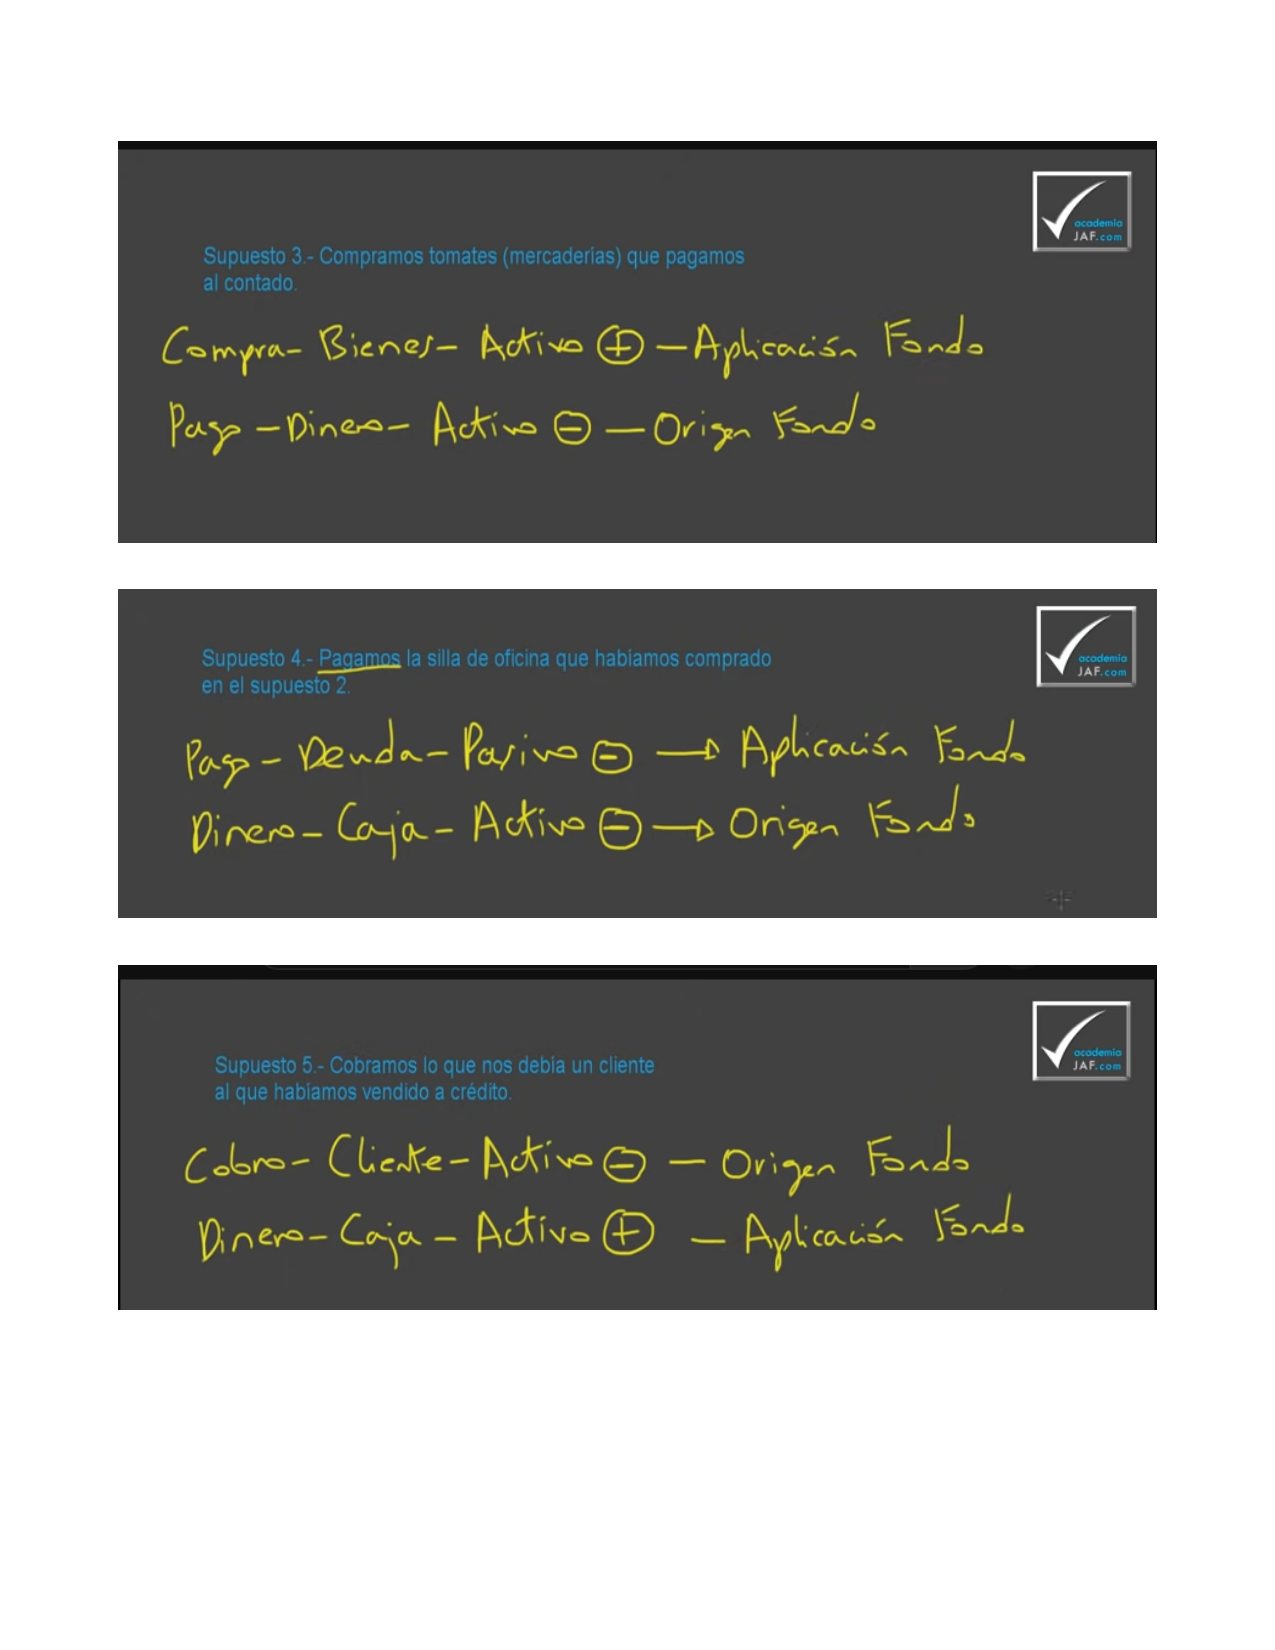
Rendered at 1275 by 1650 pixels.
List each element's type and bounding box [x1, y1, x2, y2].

picture [118, 589, 1157, 918]
picture [118, 141, 1157, 543]
picture [118, 965, 1157, 1310]
